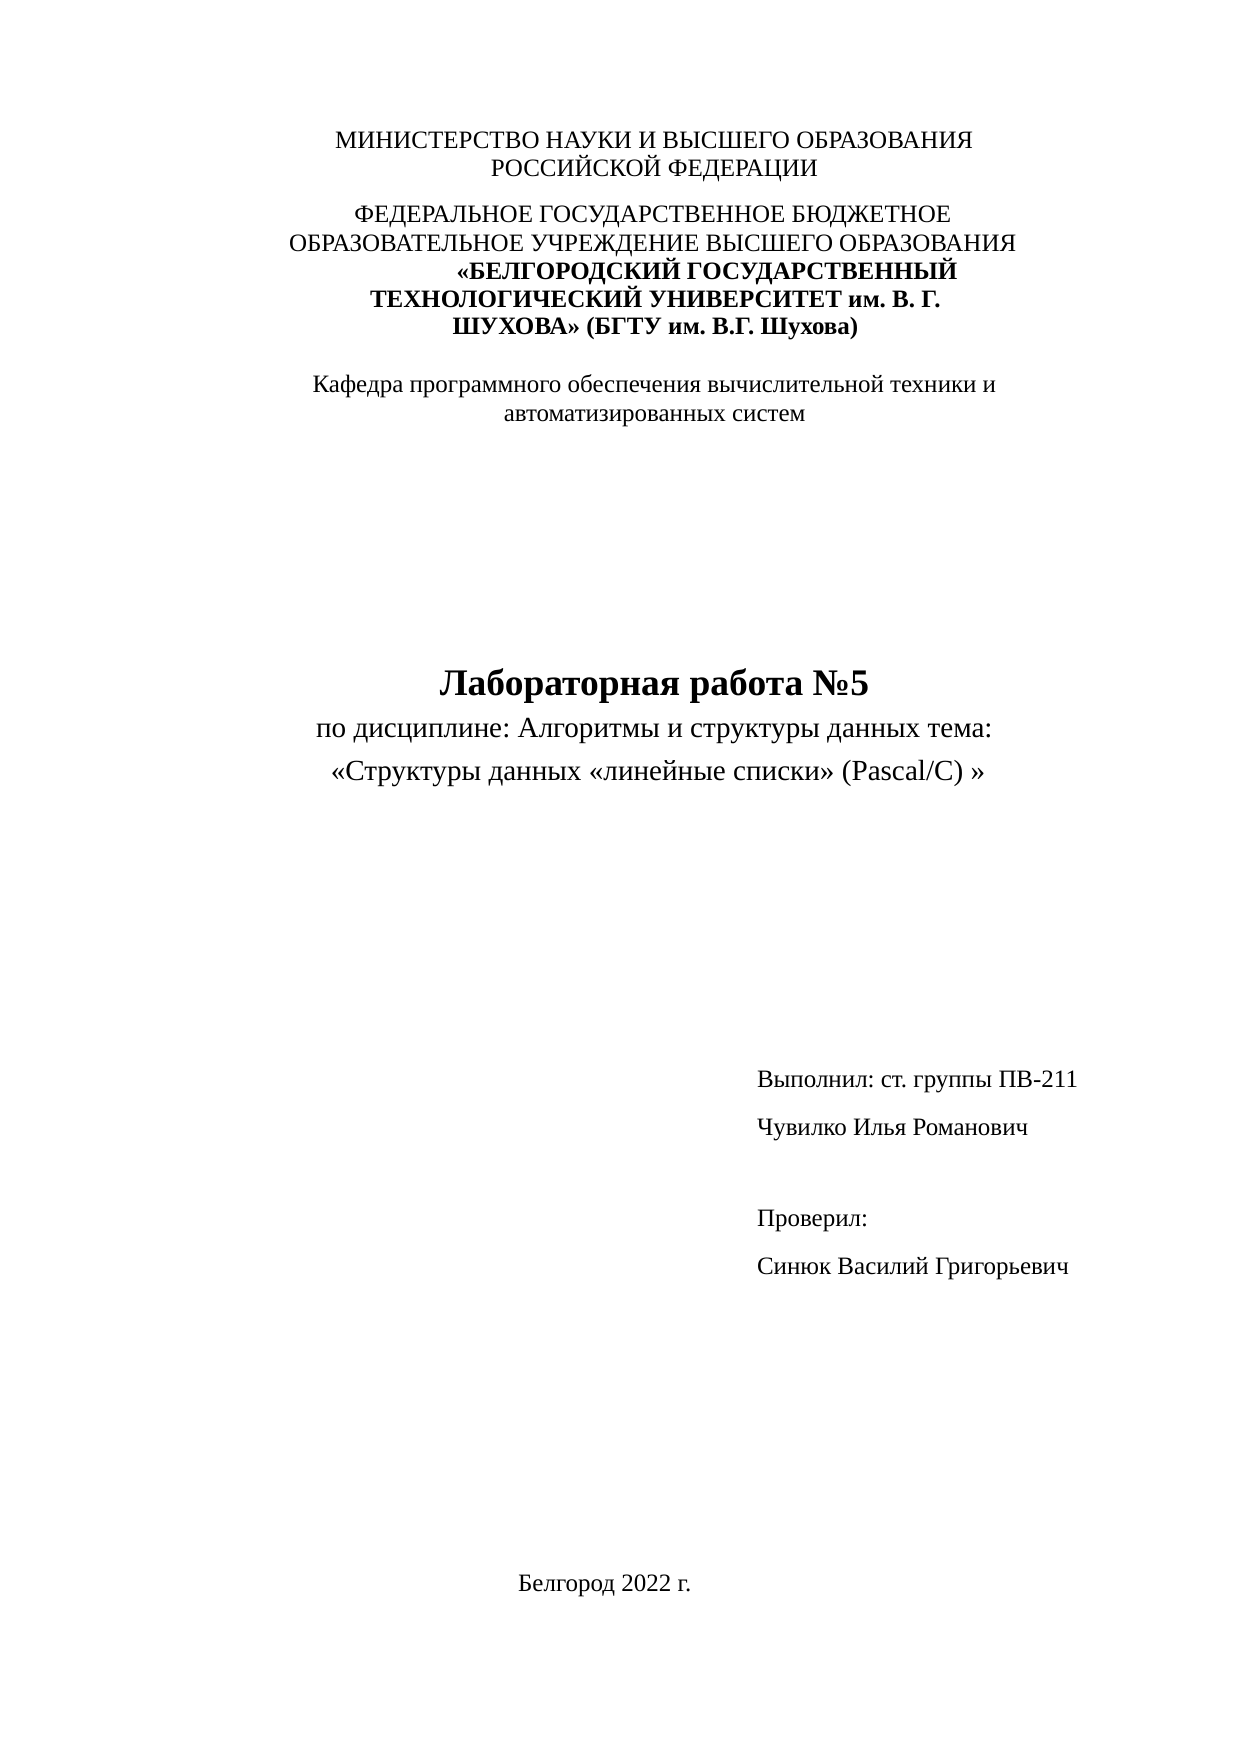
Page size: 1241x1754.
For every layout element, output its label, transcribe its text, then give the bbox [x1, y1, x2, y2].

text «БЕЛГОРОДСКИЙ ГОСУДАРСТВЕННЫЙ ТЕХНОЛОГИЧЕСКИЙ УНИВЕРСИТЕТ им. В. Г. ШУХОВА» (БГТУ им. В.Г. Шухова) [341, 258, 969, 340]
text Выполнил: ст. группы ПВ-211 [757, 1064, 1122, 1093]
text Белгород 2022 г. [118, 1568, 1017, 1597]
text ФЕДЕРАЛЬНОЕ ГОСУДАРСТВЕННОЕ БЮДЖЕТНОЕ ОБРАЗОВАТЕЛЬНОЕ УЧРЕЖДЕНИЕ ВЫСШЕГО ОБРАЗОВАНИЯ [235, 199, 1070, 257]
text Лабораторная работа №5 по дисциплине: Алгоритмы и структуры данных тема: «Структуры данных «линейные списки» (Pascal/С) » [293, 661, 1016, 789]
text Чувилко Илья Романович [757, 1112, 1122, 1141]
text МИНИСТЕРСТВО НАУКИ И ВЫСШЕГО ОБРАЗОВАНИЯ РОССИЙСКОЙ ФЕДЕРАЦИИ [293, 126, 1016, 182]
text Синюк Василий Григорьевич [757, 1248, 1122, 1281]
text Кафедра программного обеспечения вычислительной техники и автоматизированных систем [239, 370, 1070, 426]
text Проверил: [757, 1199, 1122, 1233]
